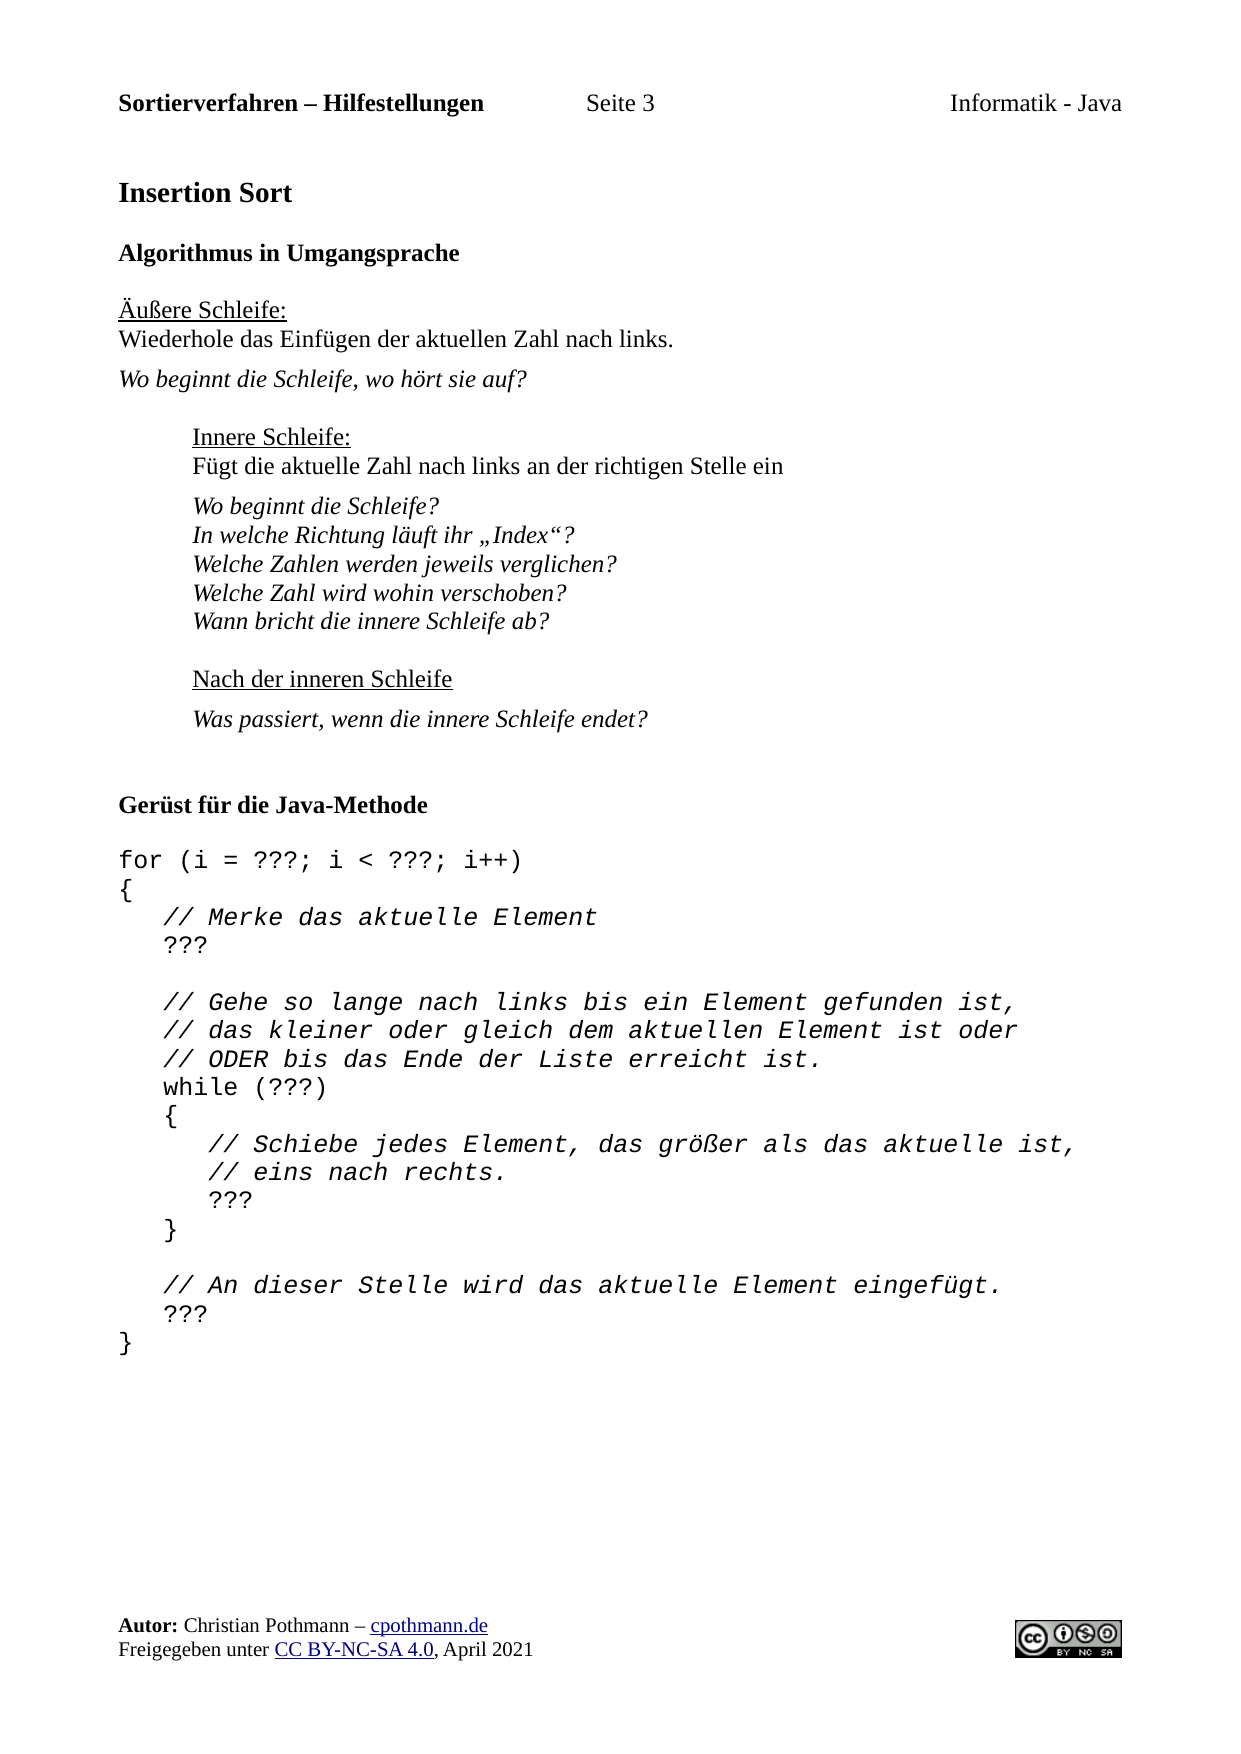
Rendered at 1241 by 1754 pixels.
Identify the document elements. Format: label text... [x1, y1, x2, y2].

text for (i = ???; i < ???; i++) [118, 848, 1122, 876]
text // das kleiner oder gleich dem aktuellen Element ist oder [118, 1018, 1122, 1046]
text Autor: Christian Pothmann – cpothmann.de [118, 1613, 1122, 1637]
text ??? [118, 933, 1122, 961]
text ??? [118, 1188, 1122, 1216]
text Insertion Sort [118, 176, 1122, 209]
text Fügt die aktuelle Zahl nach links an der richtigen Stelle ein [118, 451, 1122, 479]
text Freigegeben unter CC BY-NC-SA 4.0, April 2021 [118, 1637, 1122, 1661]
text { [118, 876, 1122, 905]
text Nach der inneren Schleife [118, 664, 1122, 693]
text Wo beginnt die Schleife, wo hört sie auf? [118, 364, 1122, 393]
text } [118, 1330, 1122, 1358]
text while (???) [118, 1075, 1122, 1103]
text // ODER bis das Ende der Liste erreicht ist. [118, 1046, 1122, 1075]
text In welche Richtung läuft ihr „Index“? Welche Zahlen werden jeweils verglichen? [118, 520, 1122, 578]
text // An dieser Stelle wird das aktuelle Element eingefügt. [118, 1273, 1122, 1301]
text Äußere Schleife: [118, 295, 1122, 324]
text Gerüst für die Java-Methode [118, 791, 1122, 819]
text Wo beginnt die Schleife? [118, 491, 1122, 520]
text // Schiebe jedes Element, das größer als das aktuelle ist, [118, 1131, 1122, 1160]
picture [1015, 1620, 1122, 1658]
text // eins nach rechts. [118, 1160, 1122, 1188]
text Innere Schleife: [118, 422, 1122, 451]
text { [118, 1103, 1122, 1131]
text } [118, 1216, 1122, 1245]
text // Gehe so lange nach links bis ein Element gefunden ist, [118, 990, 1122, 1018]
text // Merke das aktuelle Element [118, 905, 1122, 933]
text ??? [118, 1301, 1122, 1330]
text Was passiert, wenn die innere Schleife endet? [118, 704, 1122, 733]
text Algorithmus in Umgangsprache [118, 238, 1122, 267]
text Wiederhole das Einfügen der aktuellen Zahl nach links. [118, 324, 1122, 353]
text Welche Zahl wird wohin verschoben? Wann bricht die innere Schleife ab? [118, 578, 1122, 635]
